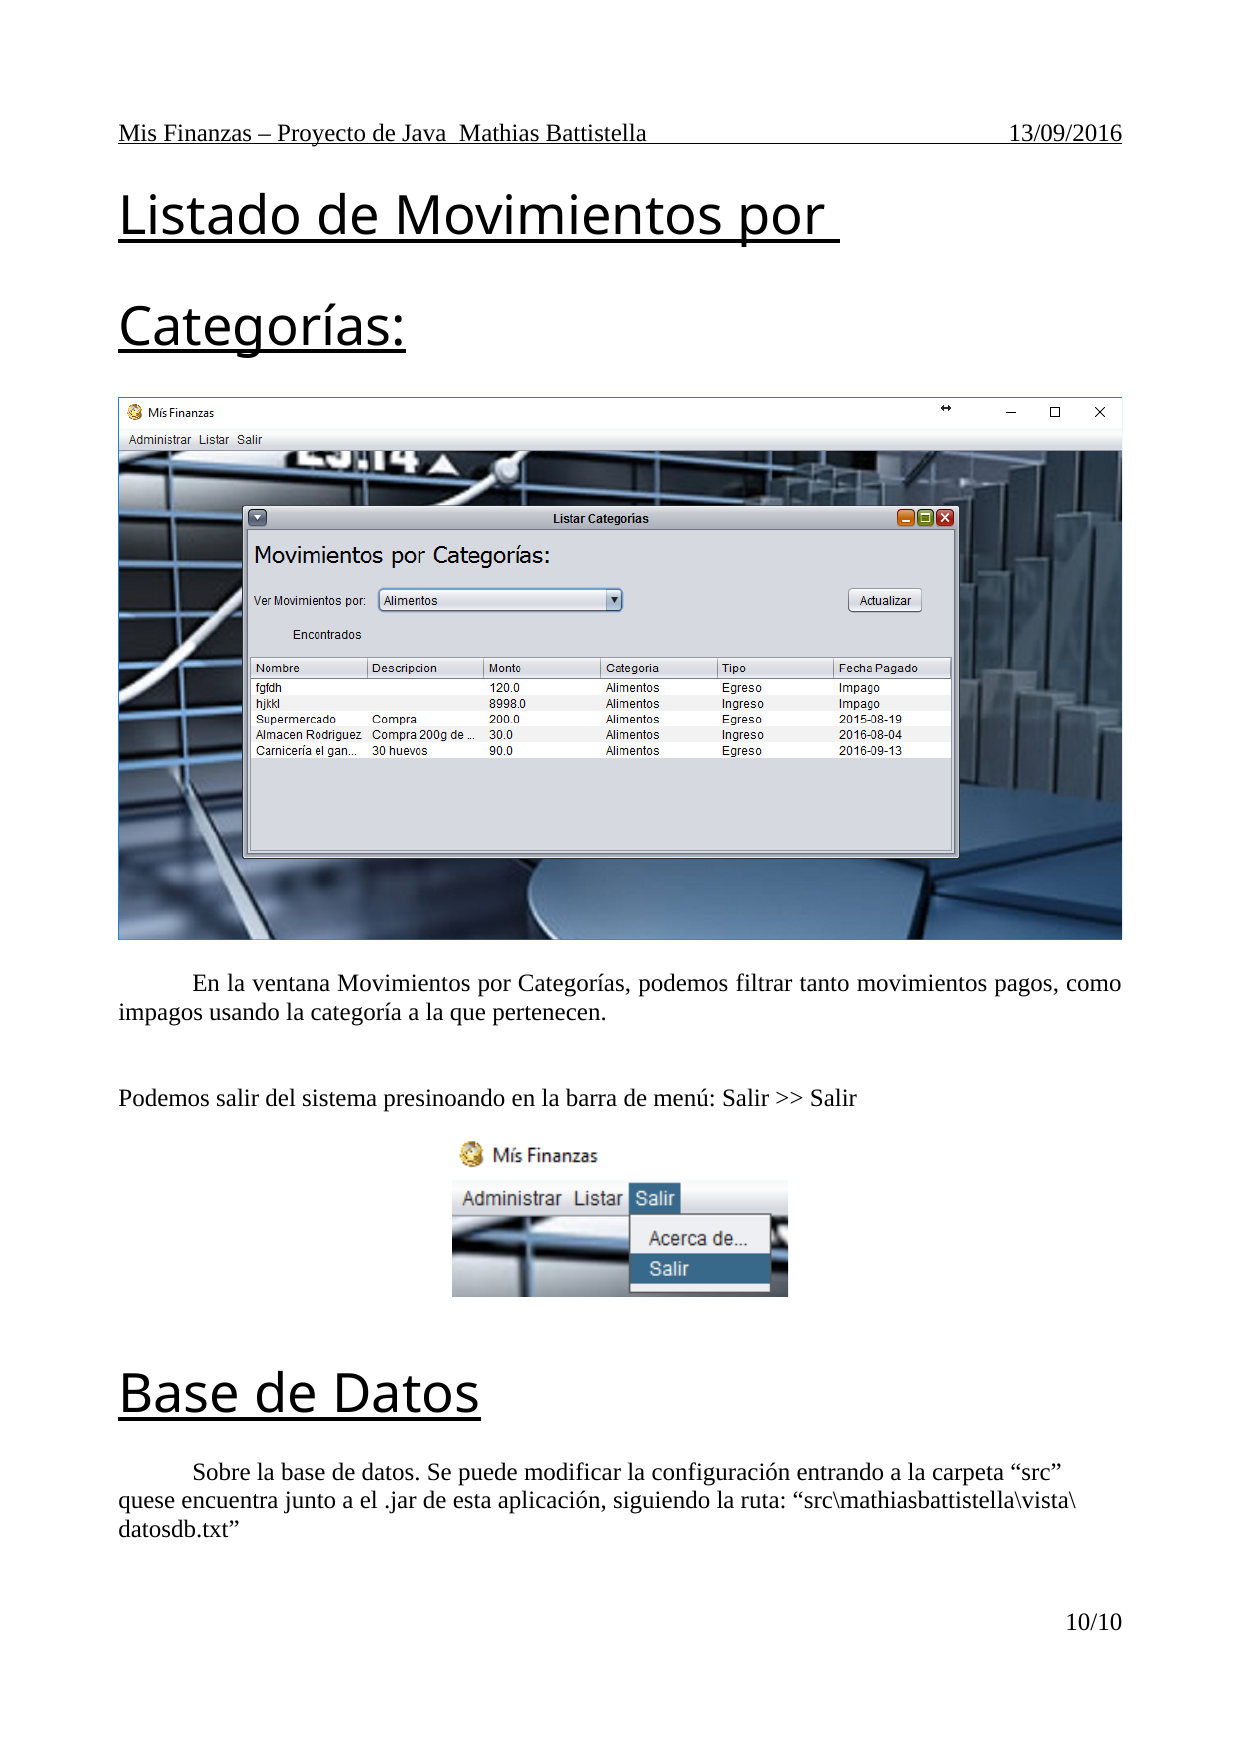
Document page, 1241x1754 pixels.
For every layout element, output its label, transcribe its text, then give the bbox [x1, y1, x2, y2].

text Sobre la base de datos. Se puede modificar la configuración entrando a la carpeta “src” quese encuentra junto a el .jar de esta aplicación, siguiendo la ruta: “src\mathiasbattistella\vista\datosdb.txt” [118, 1457, 1122, 1543]
text En la ventana Movimientos por Categorías, podemos filtrar tanto movimientos pagos, como impagos usando la categoría a la que pertenecen. [118, 968, 1122, 1025]
picture [118, 397, 1123, 940]
text Podemos salir del sistema presinoando en la barra de menú: Salir >> Salir [118, 1083, 1122, 1112]
text Base de Datos [118, 1354, 1122, 1428]
text Listado de Movimientos por Categorías: [118, 176, 1122, 361]
